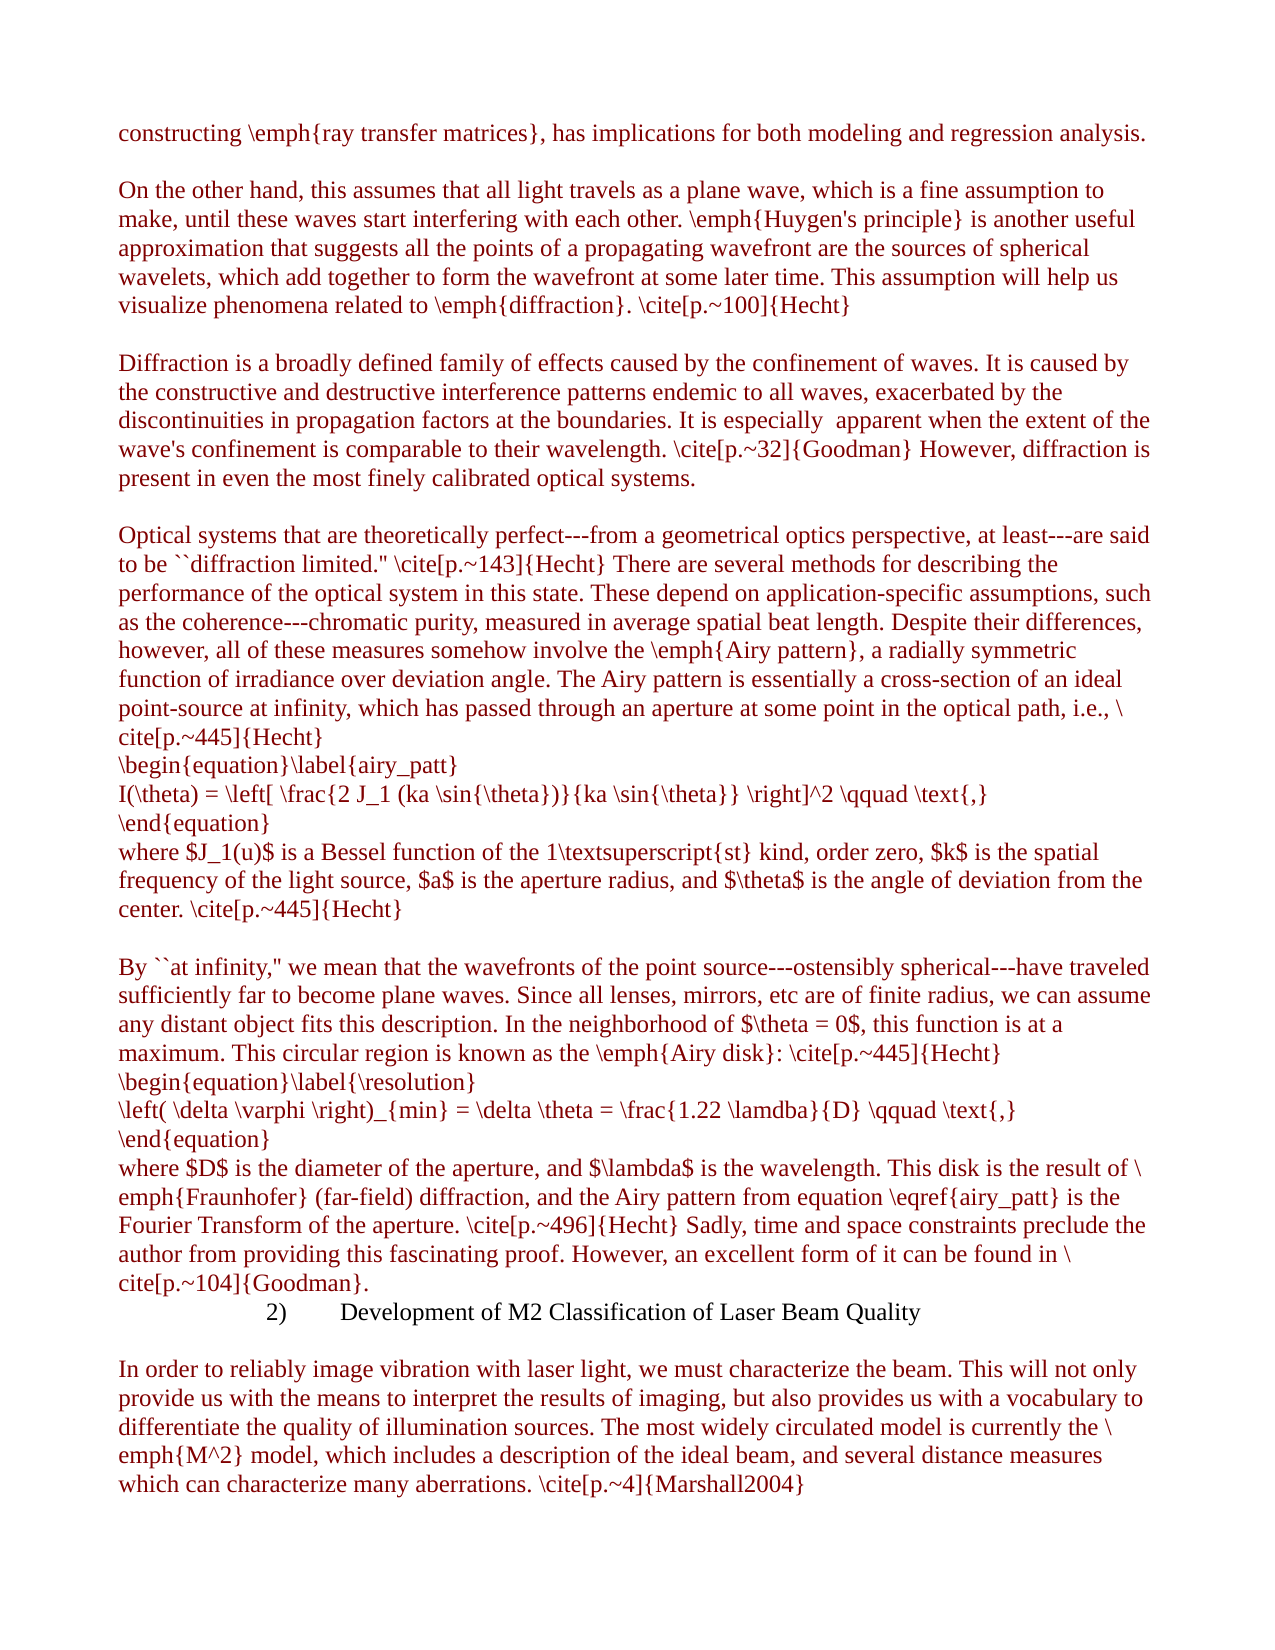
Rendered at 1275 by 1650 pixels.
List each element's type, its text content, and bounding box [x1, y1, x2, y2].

text where $J_1(u)$ is a Bessel function of the 1\textsuperscript{st} kind, order zero, $k$ is the spatial frequency of the light source, $a$ is the aperture radius, and $\theta$ is the angle of deviation from the center. \cite[p.~445]{Hecht} [118, 837, 1157, 923]
text \begin{equation}\label{airy_patt} [118, 751, 1157, 779]
text where $D$ is the diameter of the aperture, and $\lambda$ is the wavelength. This disk is the result of \emph{Fraunhofer} (far-field) diffraction, and the Airy pattern from equation \eqref{airy_patt} is the Fourier Transform of the aperture. \cite[p.~496]{Hecht} Sadly, time and space constraints preclude the author from providing this fascinating proof. However, an excellent form of it can be found in \cite[p.~104]{Goodman}. [118, 1153, 1157, 1297]
text 2) Development of M2 Classification of Laser Beam Quality [118, 1297, 1157, 1326]
text \begin{equation}\label{\resolution} [118, 1067, 1157, 1096]
text \end{equation} [118, 808, 1157, 837]
text Diffraction is a broadly defined family of effects caused by the confinement of waves. It is caused by the constructive and destructive interference patterns endemic to all waves, exacerbated by the discontinuities in propagation factors at the boundaries. It is especially apparent when the extent of the wave's confinement is comparable to their wavelength. \cite[p.~32]{Goodman} However, diffraction is present in even the most finely calibrated optical systems. [118, 348, 1157, 492]
text constructing \emph{ray transfer matrices}, has implications for both modeling and regression analysis. [118, 118, 1157, 147]
text On the other hand, this assumes that all light travels as a plane wave, which is a fine assumption to make, until these waves start interfering with each other. \emph{Huygen's principle} is another useful approximation that suggests all the points of a propagating wavefront are the sources of spherical wavelets, which add together to form the wavefront at some later time. This assumption will help us visualize phenomena related to \emph{diffraction}. \cite[p.~100]{Hecht} [118, 176, 1157, 319]
text Optical systems that are theoretically perfect---from a geometrical optics perspective, at least---are said to be ``diffraction limited.'' \cite[p.~143]{Hecht} There are several methods for describing the performance of the optical system in this state. These depend on application-specific assumptions, such as the coherence---chromatic purity, measured in average spatial beat length. Despite their differences, however, all of these measures somehow involve the \emph{Airy pattern}, a radially symmetric function of irradiance over deviation angle. The Airy pattern is essentially a cross-section of an ideal point-source at infinity, which has passed through an aperture at some point in the optical path, i.e., \cite[p.~445]{Hecht} [118, 521, 1157, 751]
text In order to reliably image vibration with laser light, we must characterize the beam. This will not only provide us with the means to interpret the results of imaging, but also provides us with a vocabulary to differentiate the quality of illumination sources. The most widely circulated model is currently the \emph{M^2} model, which includes a description of the ideal beam, and several distance measures which can characterize many aberrations. \cite[p.~4]{Marshall2004} [118, 1354, 1157, 1498]
text I(\theta) = \left[ \frac{2 J_1 (ka \sin{\theta})}{ka \sin{\theta}} \right]^2 \qquad \text{,} [118, 779, 1157, 808]
text \left( \delta \varphi \right)_{min} = \delta \theta = \frac{1.22 \lamdba}{D} \qquad \text{,} [118, 1096, 1157, 1124]
text By ``at infinity,'' we mean that the wavefronts of the point source---ostensibly spherical---have traveled sufficiently far to become plane waves. Since all lenses, mirrors, etc are of finite radius, we can assume any distant object fits this description. In the neighborhood of $\theta = 0$, this function is at a maximum. This circular region is known as the \emph{Airy disk}: \cite[p.~445]{Hecht} [118, 952, 1157, 1067]
text \end{equation} [118, 1124, 1157, 1153]
